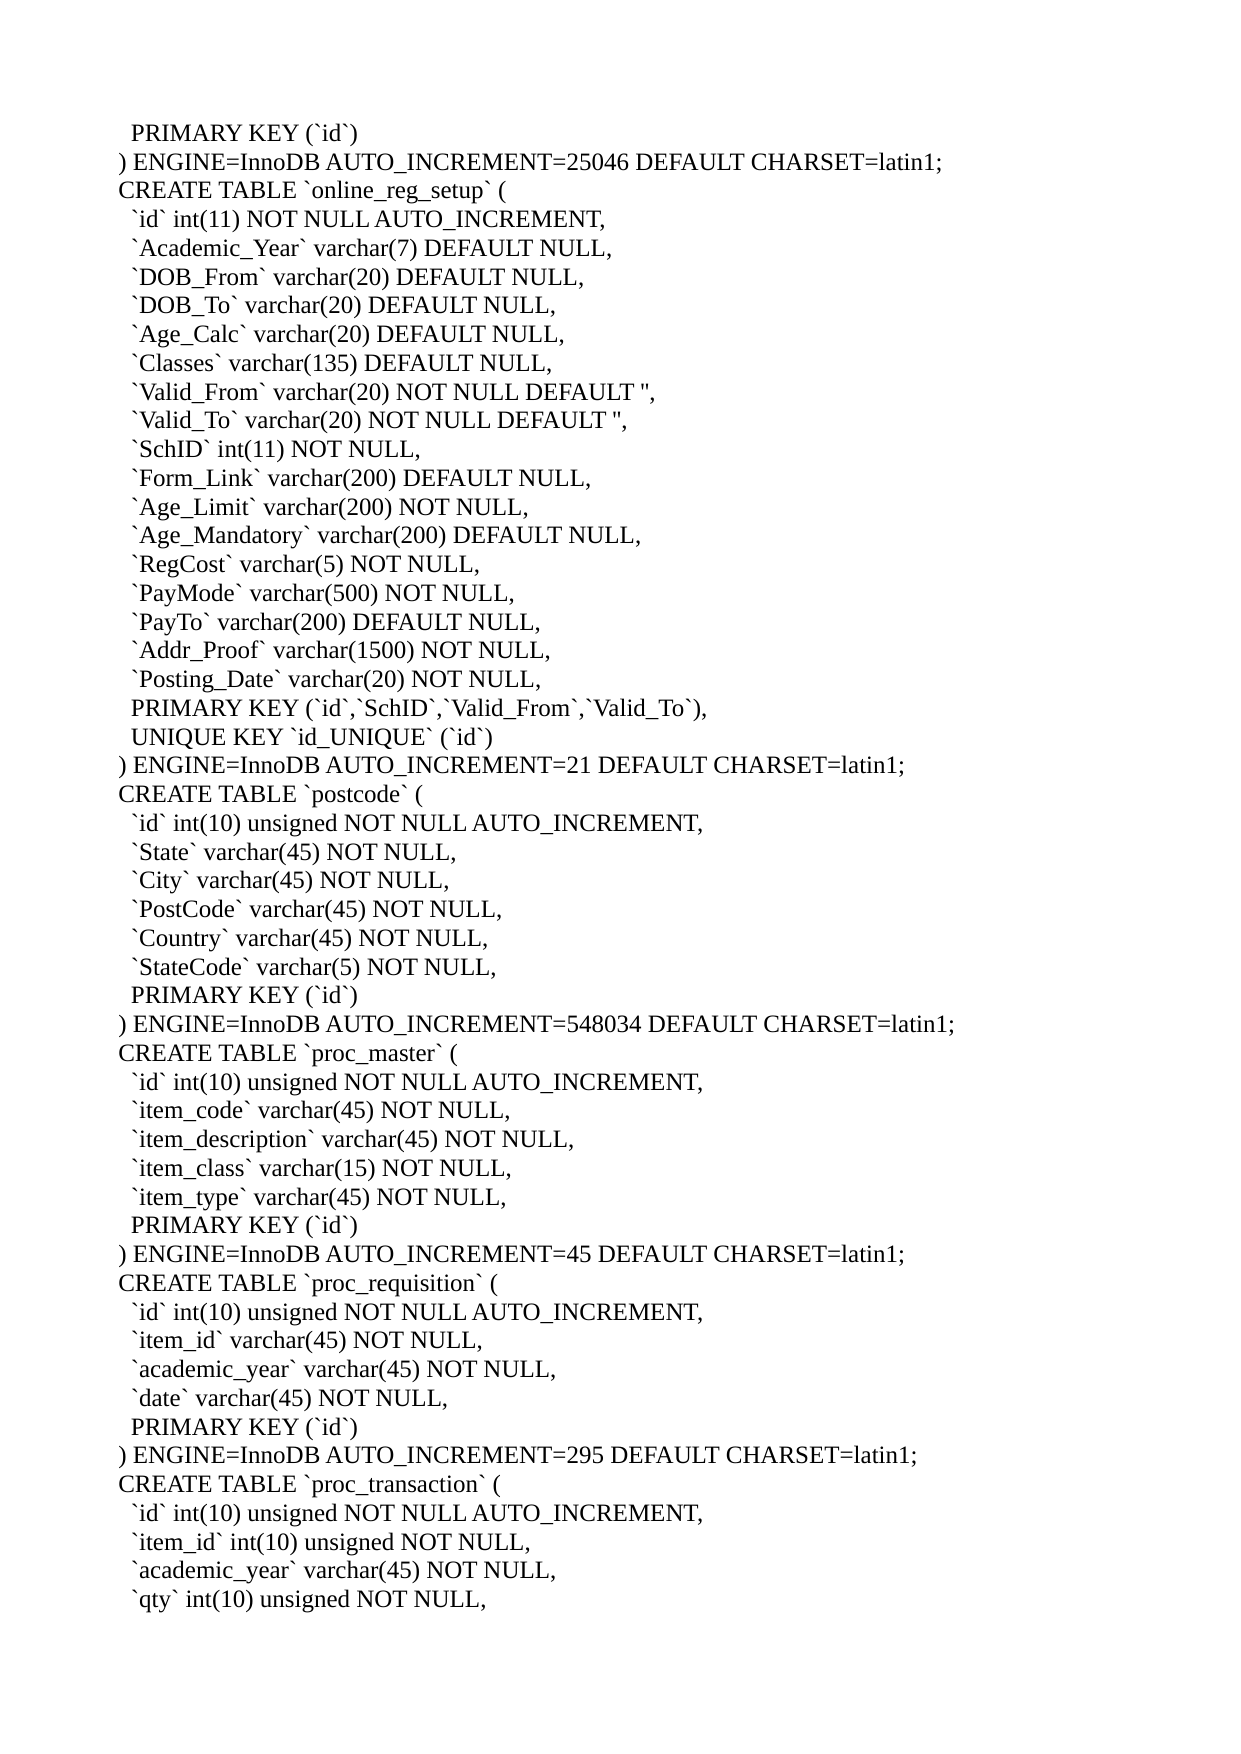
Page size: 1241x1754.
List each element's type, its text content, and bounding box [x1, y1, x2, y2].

text `academic_year` varchar(45) NOT NULL, [118, 1556, 1122, 1584]
text `Country` varchar(45) NOT NULL, [118, 923, 1122, 952]
text ) ENGINE=InnoDB AUTO_INCREMENT=295 DEFAULT CHARSET=latin1; [118, 1441, 1122, 1469]
text PRIMARY KEY (`id`) [118, 118, 1122, 147]
text ) ENGINE=InnoDB AUTO_INCREMENT=21 DEFAULT CHARSET=latin1; [118, 751, 1122, 779]
text `RegCost` varchar(5) NOT NULL, [118, 549, 1122, 578]
text `item_type` varchar(45) NOT NULL, [118, 1182, 1122, 1211]
text `item_description` varchar(45) NOT NULL, [118, 1124, 1122, 1153]
text `item_id` varchar(45) NOT NULL, [118, 1326, 1122, 1354]
text `id` int(11) NOT NULL AUTO_INCREMENT, [118, 204, 1122, 233]
text `academic_year` varchar(45) NOT NULL, [118, 1354, 1122, 1383]
text `PayTo` varchar(200) DEFAULT NULL, [118, 607, 1122, 636]
text `StateCode` varchar(5) NOT NULL, [118, 952, 1122, 981]
text `DOB_From` varchar(20) DEFAULT NULL, [118, 262, 1122, 291]
text `item_id` int(10) unsigned NOT NULL, [118, 1527, 1122, 1556]
text `item_class` varchar(15) NOT NULL, [118, 1153, 1122, 1182]
text `Valid_To` varchar(20) NOT NULL DEFAULT '', [118, 406, 1122, 434]
text `Posting_Date` varchar(20) NOT NULL, [118, 664, 1122, 693]
text `DOB_To` varchar(20) DEFAULT NULL, [118, 291, 1122, 319]
text `Addr_Proof` varchar(1500) NOT NULL, [118, 636, 1122, 664]
text `Age_Calc` varchar(20) DEFAULT NULL, [118, 319, 1122, 348]
text CREATE TABLE `proc_requisition` ( [118, 1268, 1122, 1297]
text ) ENGINE=InnoDB AUTO_INCREMENT=25046 DEFAULT CHARSET=latin1; [118, 147, 1122, 176]
text PRIMARY KEY (`id`) [118, 1211, 1122, 1239]
text CREATE TABLE `proc_transaction` ( [118, 1469, 1122, 1498]
text `id` int(10) unsigned NOT NULL AUTO_INCREMENT, [118, 1498, 1122, 1527]
text CREATE TABLE `proc_master` ( [118, 1038, 1122, 1067]
text `date` varchar(45) NOT NULL, [118, 1383, 1122, 1412]
text PRIMARY KEY (`id`) [118, 981, 1122, 1009]
text `id` int(10) unsigned NOT NULL AUTO_INCREMENT, [118, 808, 1122, 837]
text `State` varchar(45) NOT NULL, [118, 837, 1122, 866]
text PRIMARY KEY (`id`,`SchID`,`Valid_From`,`Valid_To`), [118, 693, 1122, 722]
text CREATE TABLE `online_reg_setup` ( [118, 176, 1122, 204]
text `PostCode` varchar(45) NOT NULL, [118, 894, 1122, 923]
text `Age_Mandatory` varchar(200) DEFAULT NULL, [118, 521, 1122, 549]
text `Valid_From` varchar(20) NOT NULL DEFAULT '', [118, 377, 1122, 406]
text `SchID` int(11) NOT NULL, [118, 434, 1122, 463]
text `Classes` varchar(135) DEFAULT NULL, [118, 348, 1122, 377]
text `Academic_Year` varchar(7) DEFAULT NULL, [118, 233, 1122, 262]
text CREATE TABLE `postcode` ( [118, 779, 1122, 808]
text `Form_Link` varchar(200) DEFAULT NULL, [118, 463, 1122, 492]
text `item_code` varchar(45) NOT NULL, [118, 1096, 1122, 1124]
text `id` int(10) unsigned NOT NULL AUTO_INCREMENT, [118, 1297, 1122, 1326]
text UNIQUE KEY `id_UNIQUE` (`id`) [118, 722, 1122, 751]
text PRIMARY KEY (`id`) [118, 1412, 1122, 1441]
text ) ENGINE=InnoDB AUTO_INCREMENT=45 DEFAULT CHARSET=latin1; [118, 1239, 1122, 1268]
text `Age_Limit` varchar(200) NOT NULL, [118, 492, 1122, 521]
text `id` int(10) unsigned NOT NULL AUTO_INCREMENT, [118, 1067, 1122, 1096]
text `City` varchar(45) NOT NULL, [118, 866, 1122, 894]
text `PayMode` varchar(500) NOT NULL, [118, 578, 1122, 607]
text `qty` int(10) unsigned NOT NULL, [118, 1584, 1122, 1613]
text ) ENGINE=InnoDB AUTO_INCREMENT=548034 DEFAULT CHARSET=latin1; [118, 1009, 1122, 1038]
